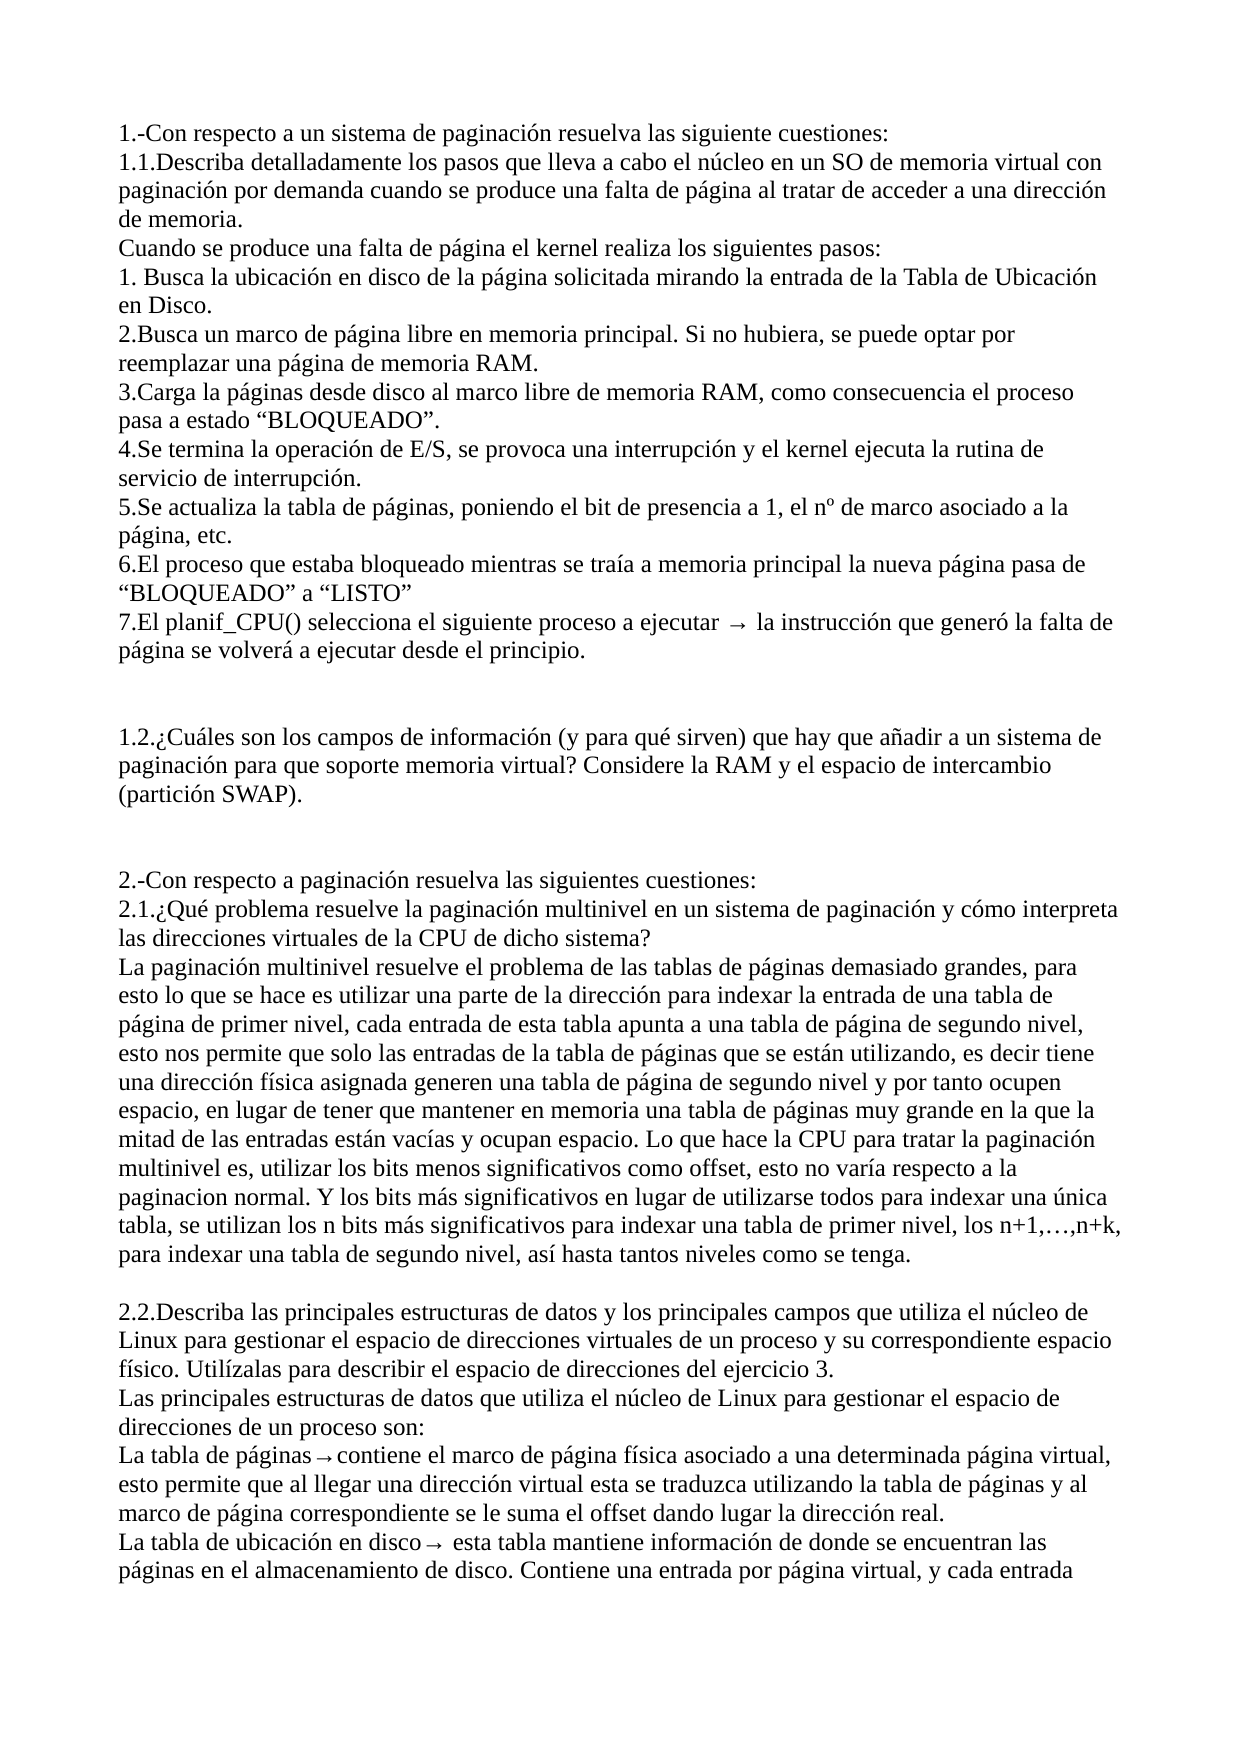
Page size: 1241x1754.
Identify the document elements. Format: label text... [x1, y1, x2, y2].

text Las principales estructuras de datos que utiliza el núcleo de Linux para gestionar el espacio de direcciones de un proceso son: [118, 1383, 1122, 1441]
text 1.2.¿Cuáles son los campos de información (y para qué sirven) que hay que añadir a un sistema de paginación para que soporte memoria virtual? Considere la RAM y el espacio de intercambio (partición SWAP). [118, 722, 1122, 808]
text 4.Se termina la operación de E/S, se provoca una interrupción y el kernel ejecuta la rutina de servicio de interrupción. [118, 434, 1122, 492]
text 2.-Con respecto a paginación resuelva las siguientes cuestiones: [118, 866, 1122, 894]
text La paginación multinivel resuelve el problema de las tablas de páginas demasiado grandes, para esto lo que se hace es utilizar una parte de la dirección para indexar la entrada de una tabla de página de primer nivel, cada entrada de esta tabla apunta a una tabla de página de segundo nivel, esto nos permite que solo las entradas de la tabla de páginas que se están utilizando, es decir tiene una dirección física asignada generen una tabla de página de segundo nivel y por tanto ocupen espacio, en lugar de tener que mantener en memoria una tabla de páginas muy grande en la que la mitad de las entradas están vacías y ocupan espacio. Lo que hace la CPU para tratar la paginación multinivel es, utilizar los bits menos significativos como offset, esto no varía respecto a la paginacion normal. Y los bits más significativos en lugar de utilizarse todos para indexar una única tabla, se utilizan los n bits más significativos para indexar una tabla de primer nivel, los n+1,…,n+k, para indexar una tabla de segundo nivel, así hasta tantos niveles como se tenga. [118, 952, 1122, 1268]
text 1. Busca la ubicación en disco de la página solicitada mirando la entrada de la Tabla de Ubicación en Disco. [118, 262, 1122, 319]
text 2.Busca un marco de página libre en memoria principal. Si no hubiera, se puede optar por reemplazar una página de memoria RAM. [118, 319, 1122, 377]
text 1.1.Describa detalladamente los pasos que lleva a cabo el núcleo en un SO de memoria virtual con paginación por demanda cuando se produce una falta de página al tratar de acceder a una dirección de memoria. [118, 147, 1122, 233]
text 2.1.¿Qué problema resuelve la paginación multinivel en un sistema de paginación y cómo interpreta las direcciones virtuales de la CPU de dicho sistema? [118, 894, 1122, 952]
text 3.Carga la páginas desde disco al marco libre de memoria RAM, como consecuencia el proceso pasa a estado “BLOQUEADO”. [118, 377, 1122, 434]
text La tabla de páginas→contiene el marco de página física asociado a una determinada página virtual, esto permite que al llegar una dirección virtual esta se traduzca utilizando la tabla de páginas y al marco de página correspondiente se le suma el offset dando lugar la dirección real. [118, 1441, 1122, 1527]
text 7.El planif_CPU() selecciona el siguiente proceso a ejecutar → la instrucción que generó la falta de página se volverá a ejecutar desde el principio. [118, 607, 1122, 664]
text Cuando se produce una falta de página el kernel realiza los siguientes pasos: [118, 233, 1122, 262]
text 5.Se actualiza la tabla de páginas, poniendo el bit de presencia a 1, el nº de marco asociado a la página, etc. [118, 492, 1122, 549]
text 6.El proceso que estaba bloqueado mientras se traía a memoria principal la nueva página pasa de “BLOQUEADO” a “LISTO” [118, 549, 1122, 607]
text 1.-Con respecto a un sistema de paginación resuelva las siguiente cuestiones: [118, 118, 1122, 147]
text La tabla de ubicación en disco→ esta tabla mantiene información de donde se encuentran las páginas en el almacenamiento de disco. Contiene una entrada por página virtual, y cada entrada [118, 1527, 1122, 1584]
text 2.2.Describa las principales estructuras de datos y los principales campos que utiliza el núcleo de Linux para gestionar el espacio de direcciones virtuales de un proceso y su correspondiente espacio físico. Utilízalas para describir el espacio de direcciones del ejercicio 3. [118, 1297, 1122, 1383]
